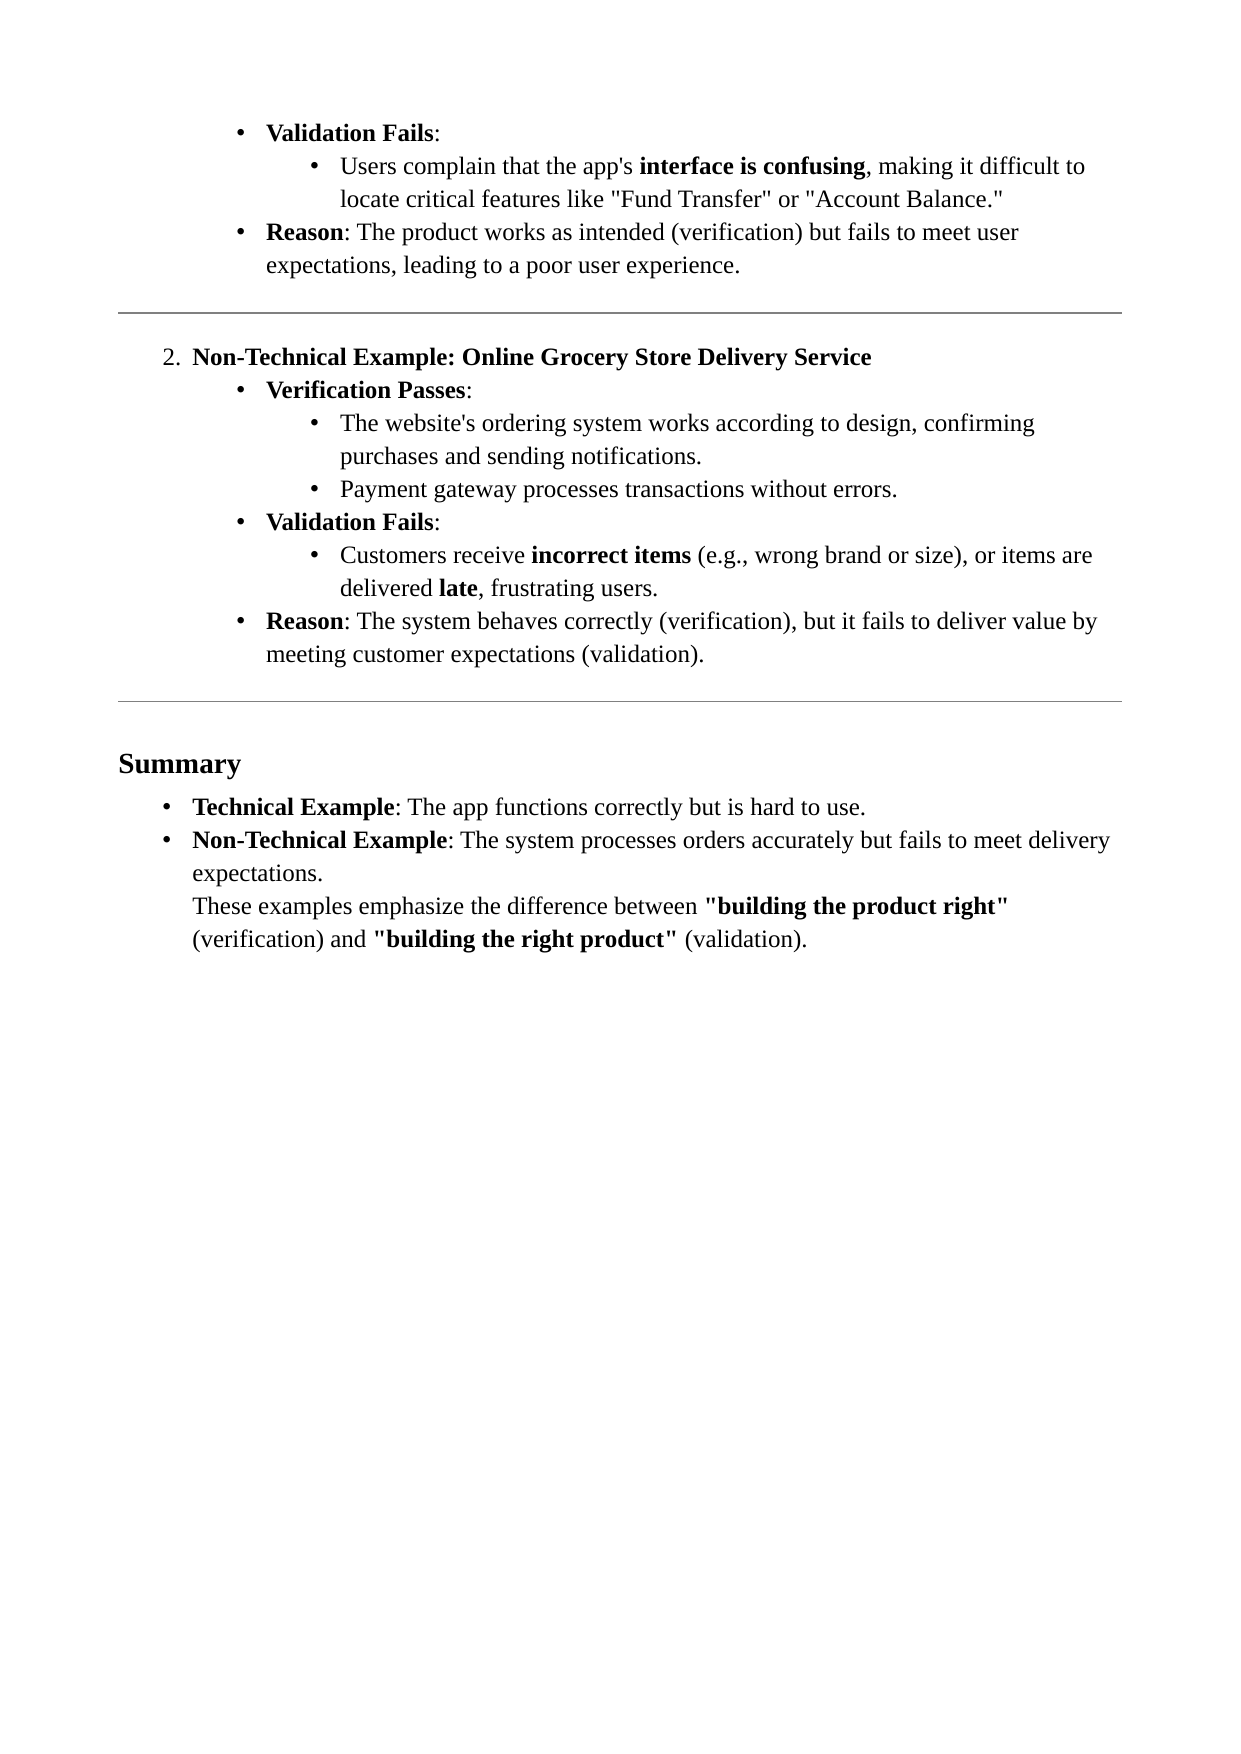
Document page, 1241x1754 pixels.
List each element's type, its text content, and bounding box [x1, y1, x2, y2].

list Users complain that the app's interface is confusing, making it difficult to locate critical features like "Fund Transfer" or "Account Balance." [310, 151, 1122, 213]
list Verification Passes: [236, 375, 1122, 404]
list Validation Fails: [236, 507, 1122, 536]
list Non-Technical Example: The system processes orders accurately but fails to meet delivery expectations. These examples emphasize the difference between "building the product right" (verification) and "building the right product" (validation). [162, 825, 1122, 953]
list Reason: The system behaves correctly (verification), but it fails to deliver value by meeting customer expectations (validation). [236, 606, 1122, 668]
list Customers receive incorrect items (e.g., wrong brand or size), or items are delivered late, frustrating users. [310, 540, 1122, 602]
list The website's ordering system works according to design, confirming purchases and sending notifications. [310, 408, 1122, 470]
subtitle Summary [118, 746, 1122, 779]
list Technical Example: The app functions correctly but is hard to use. [162, 792, 1122, 821]
list Non-Technical Example: Online Grocery Store Delivery Service [162, 342, 1122, 371]
list Reason: The product works as intended (verification) but fails to meet user expectations, leading to a poor user experience. [236, 217, 1122, 279]
list Validation Fails: [236, 118, 1122, 147]
list Payment gateway processes transactions without errors. [310, 474, 1122, 503]
